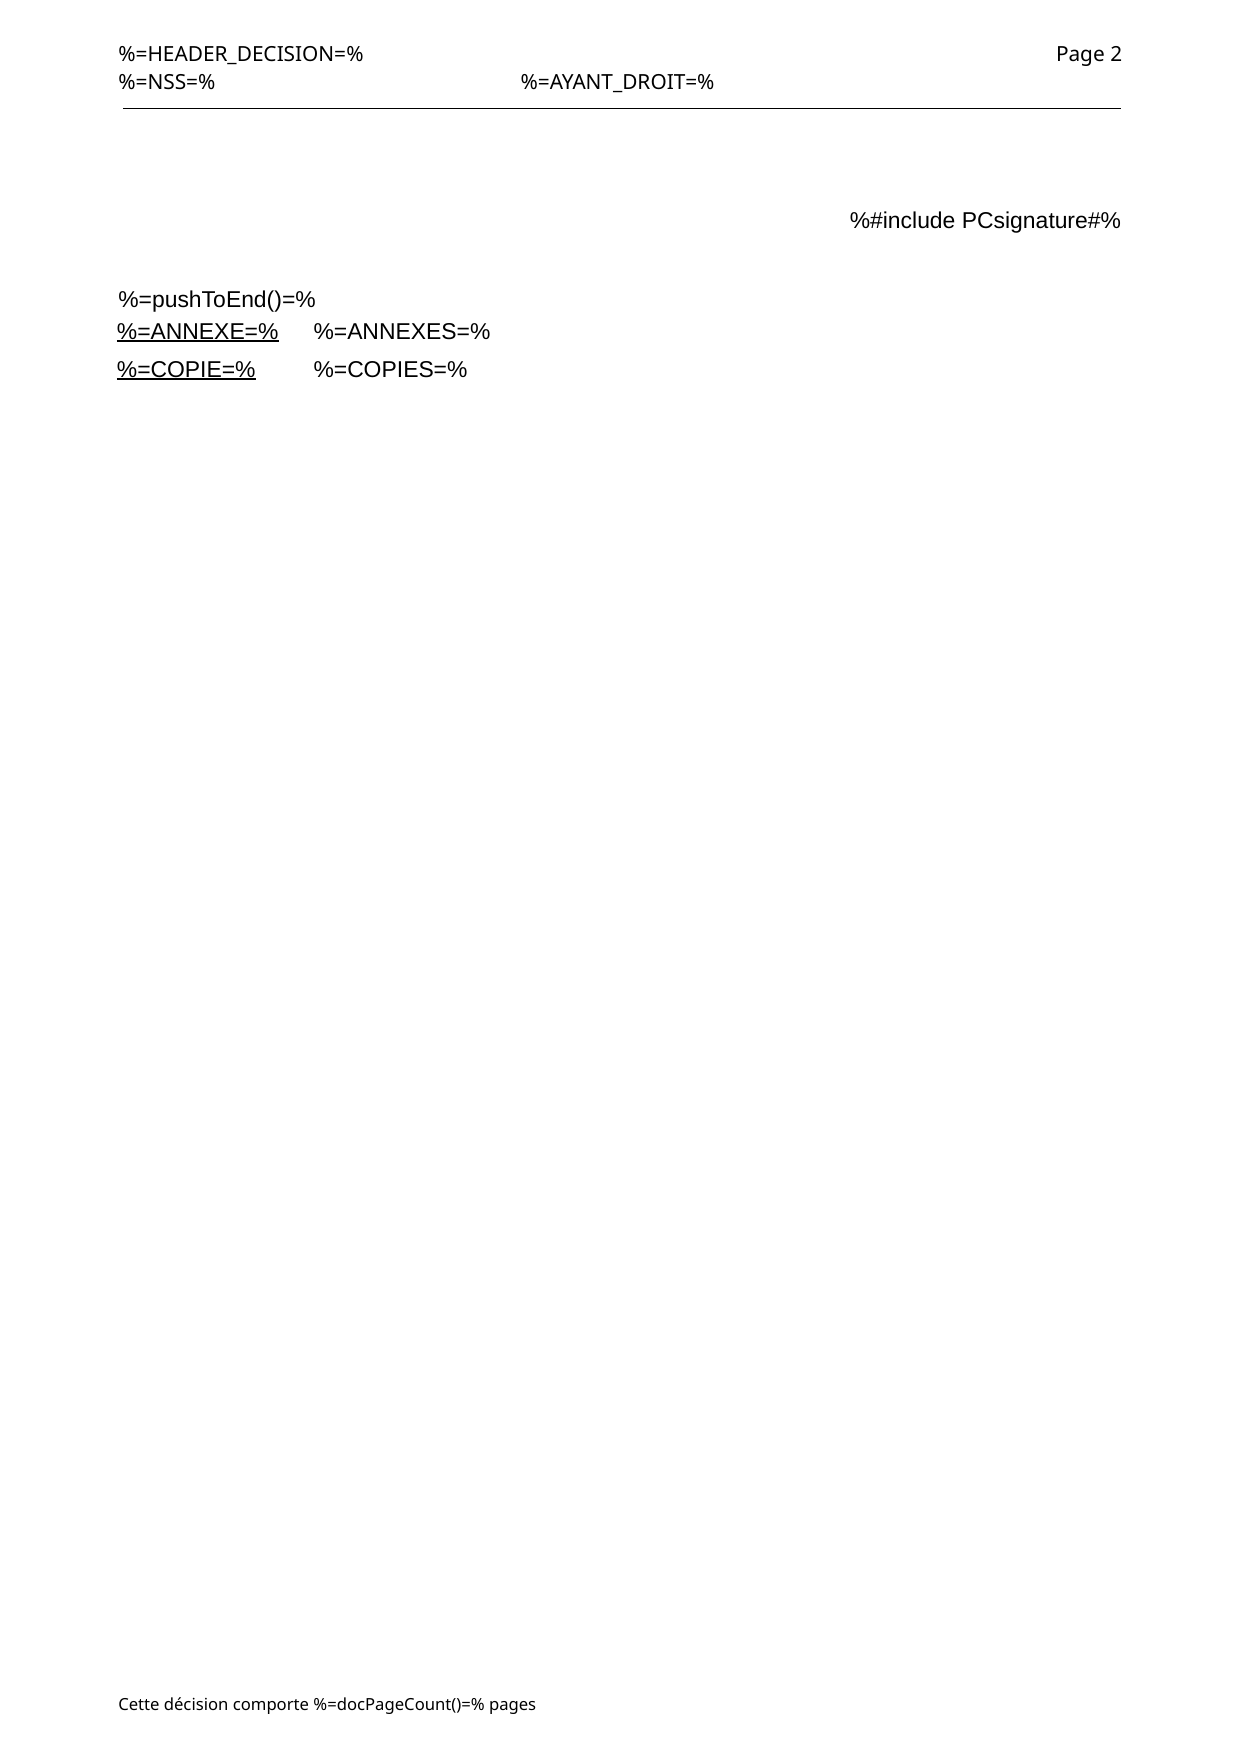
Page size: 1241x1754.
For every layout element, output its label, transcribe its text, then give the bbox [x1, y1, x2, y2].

table_cell %=COPIES=% [315, 350, 1122, 388]
text %#include PCsignature#% [118, 207, 1122, 233]
table_header %=ANNEXE=% [118, 312, 315, 350]
table_cell %=COPIE=% [118, 350, 315, 388]
table_header %=ANNEXES=% [315, 312, 1122, 350]
text %=pushToEnd()=% [118, 286, 1122, 312]
